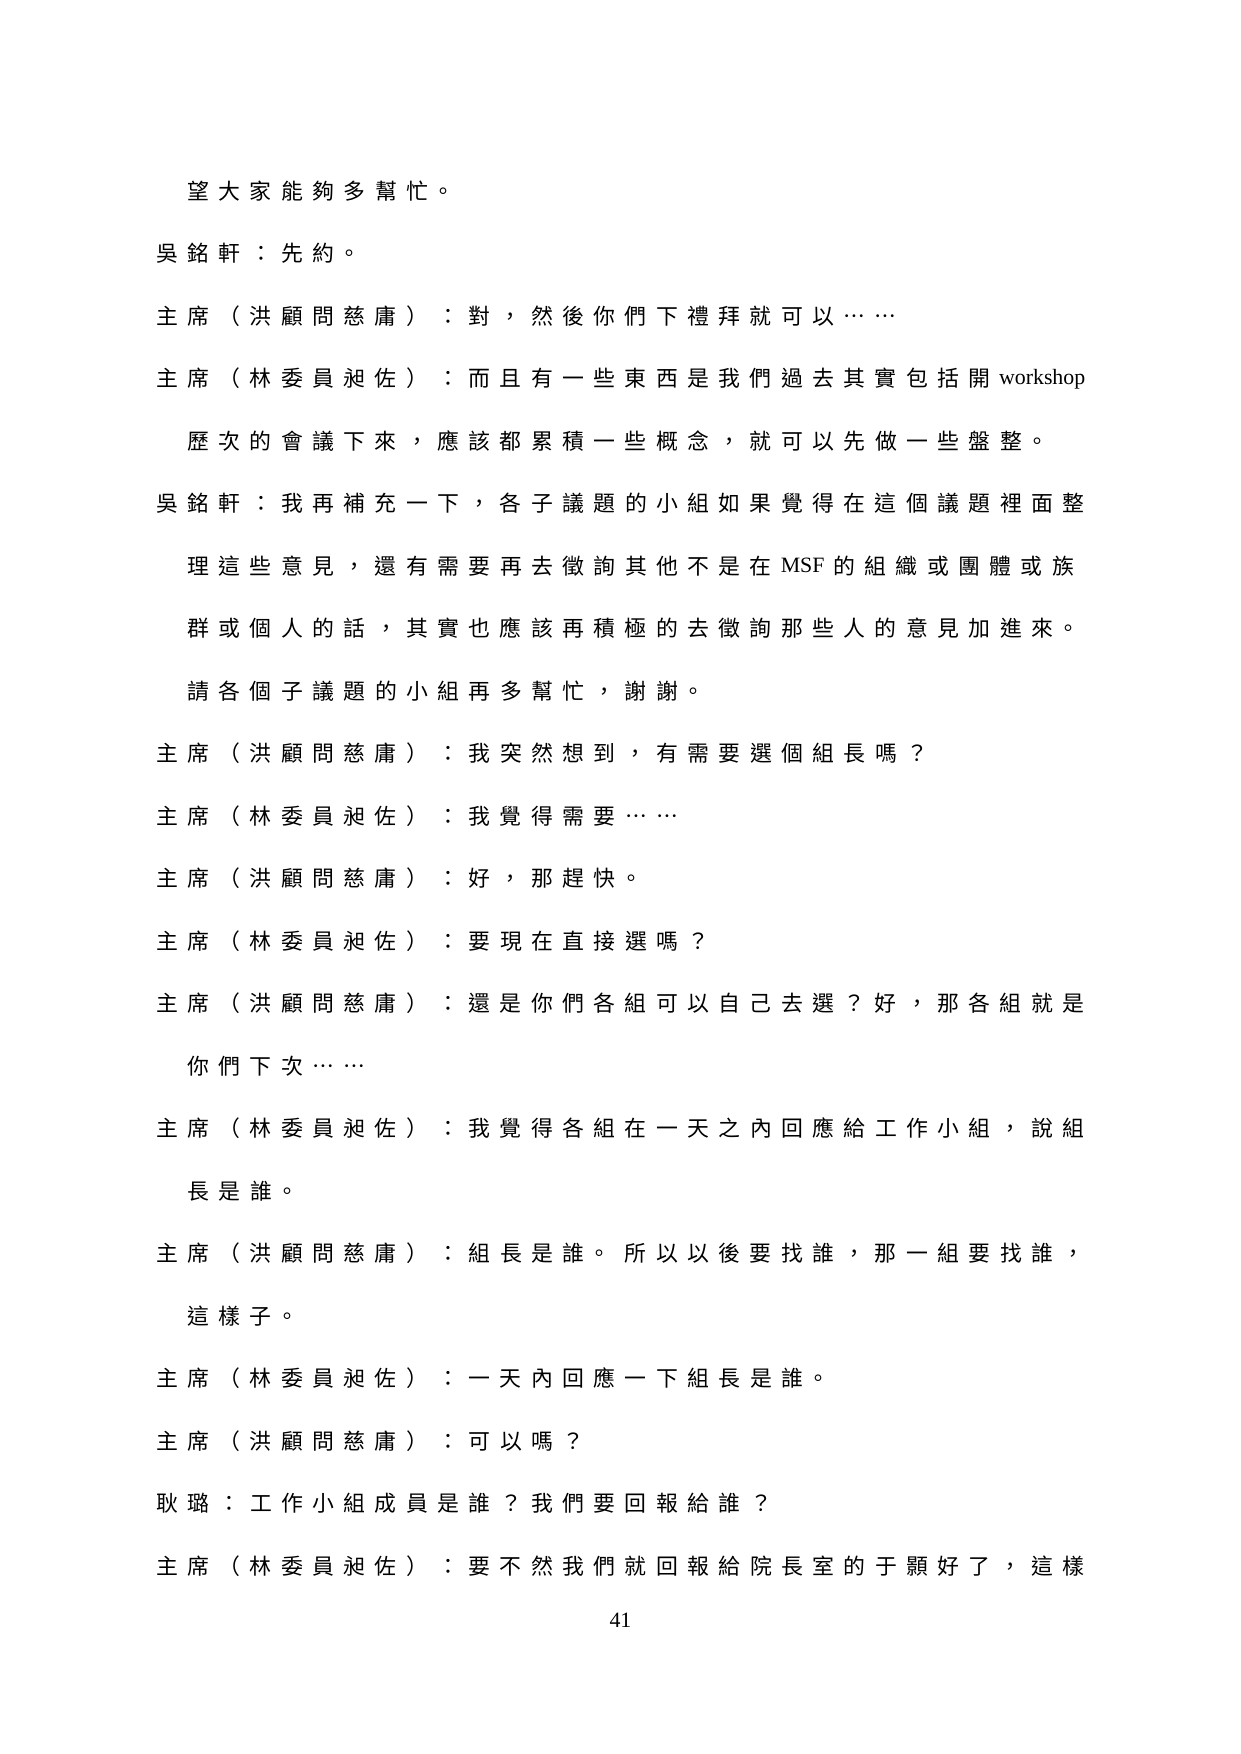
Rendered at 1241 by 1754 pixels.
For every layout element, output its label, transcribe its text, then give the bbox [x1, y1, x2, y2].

text 耿璐：工作小組成員是誰？我們要回報給誰？ [151, 1471, 1089, 1533]
text 主席（洪顧問慈庸）：可以嗎？ [151, 1408, 1089, 1471]
text 吳銘軒：先約。 [151, 221, 1089, 283]
text 主席（林委員昶佐）：我覺得需要…… [151, 783, 1089, 846]
text 主席（林委員昶佐）：要現在直接選嗎？ [151, 908, 1089, 971]
text 主席（林委員昶佐）：要不然我們就回報給院長室的于顥好了，這樣 [151, 1533, 1089, 1596]
text 主席（洪顧問慈庸）：好，那趕快。 [151, 846, 1089, 908]
text 主席（林委員昶佐）：一天內回應一下組長是誰。 [151, 1346, 1089, 1408]
text 吳銘軒：我再補充一下，各子議題的小組如果覺得在這個議題裡面整理這些意見，還有需要再去徵詢其他不是在MSF的組織或團體或族群或個人的話，其實也應該再積極的去徵詢那些人的意見加進來。請各個子議題的小組再多幫忙，謝謝。 [151, 471, 1089, 721]
text 主席（洪顧問慈庸）：還是你們各組可以自己去選？好，那各組就是你們下次…… [151, 971, 1089, 1096]
text 主席（洪顧問慈庸）：我突然想到，有需要選個組長嗎？ [151, 721, 1089, 783]
text 主席（林委員昶佐）：我覺得各組在一天之內回應給工作小組，說組長是誰。 [151, 1096, 1089, 1221]
text 望大家能夠多幫忙。 [151, 158, 1089, 221]
text 主席（林委員昶佐）：而且有一些東西是我們過去其實包括開workshop歷次的會議下來，應該都累積一些概念，就可以先做一些盤整。 [151, 346, 1089, 471]
text 主席（洪顧問慈庸）：對，然後你們下禮拜就可以…… [151, 283, 1089, 346]
text 主席（洪顧問慈庸）：組長是誰。所以以後要找誰，那一組要找誰，這樣子。 [151, 1221, 1089, 1346]
